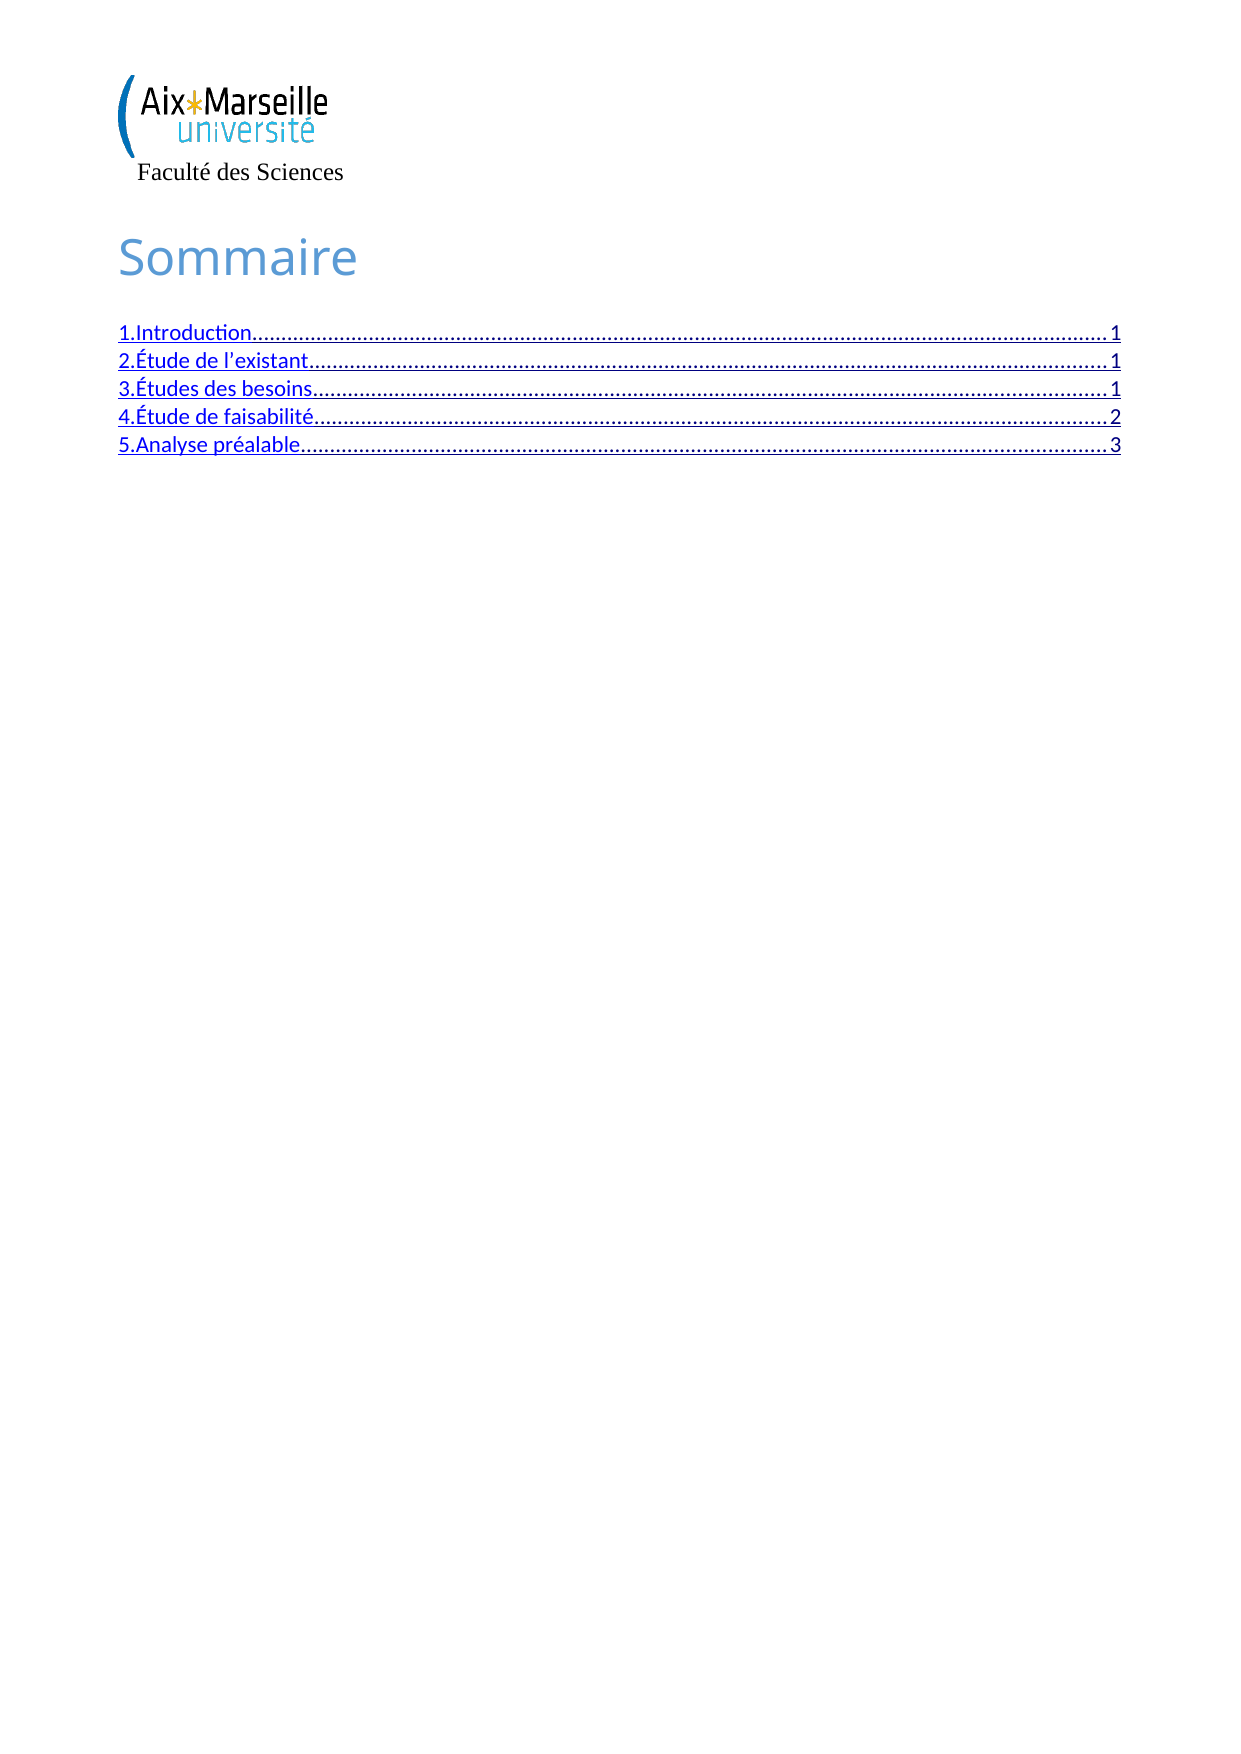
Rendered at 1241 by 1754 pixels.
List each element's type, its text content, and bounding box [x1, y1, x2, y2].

text Sommaire [118, 222, 1122, 290]
text 3. Études des besoins 1 [118, 374, 1122, 402]
text 2. Étude de l’existant 1 [118, 346, 1122, 374]
text 4. Étude de faisabilité 2 [118, 402, 1122, 430]
text 1. Introduction 1 [118, 318, 1122, 346]
text 5. Analyse préalable 3 [118, 430, 1122, 458]
